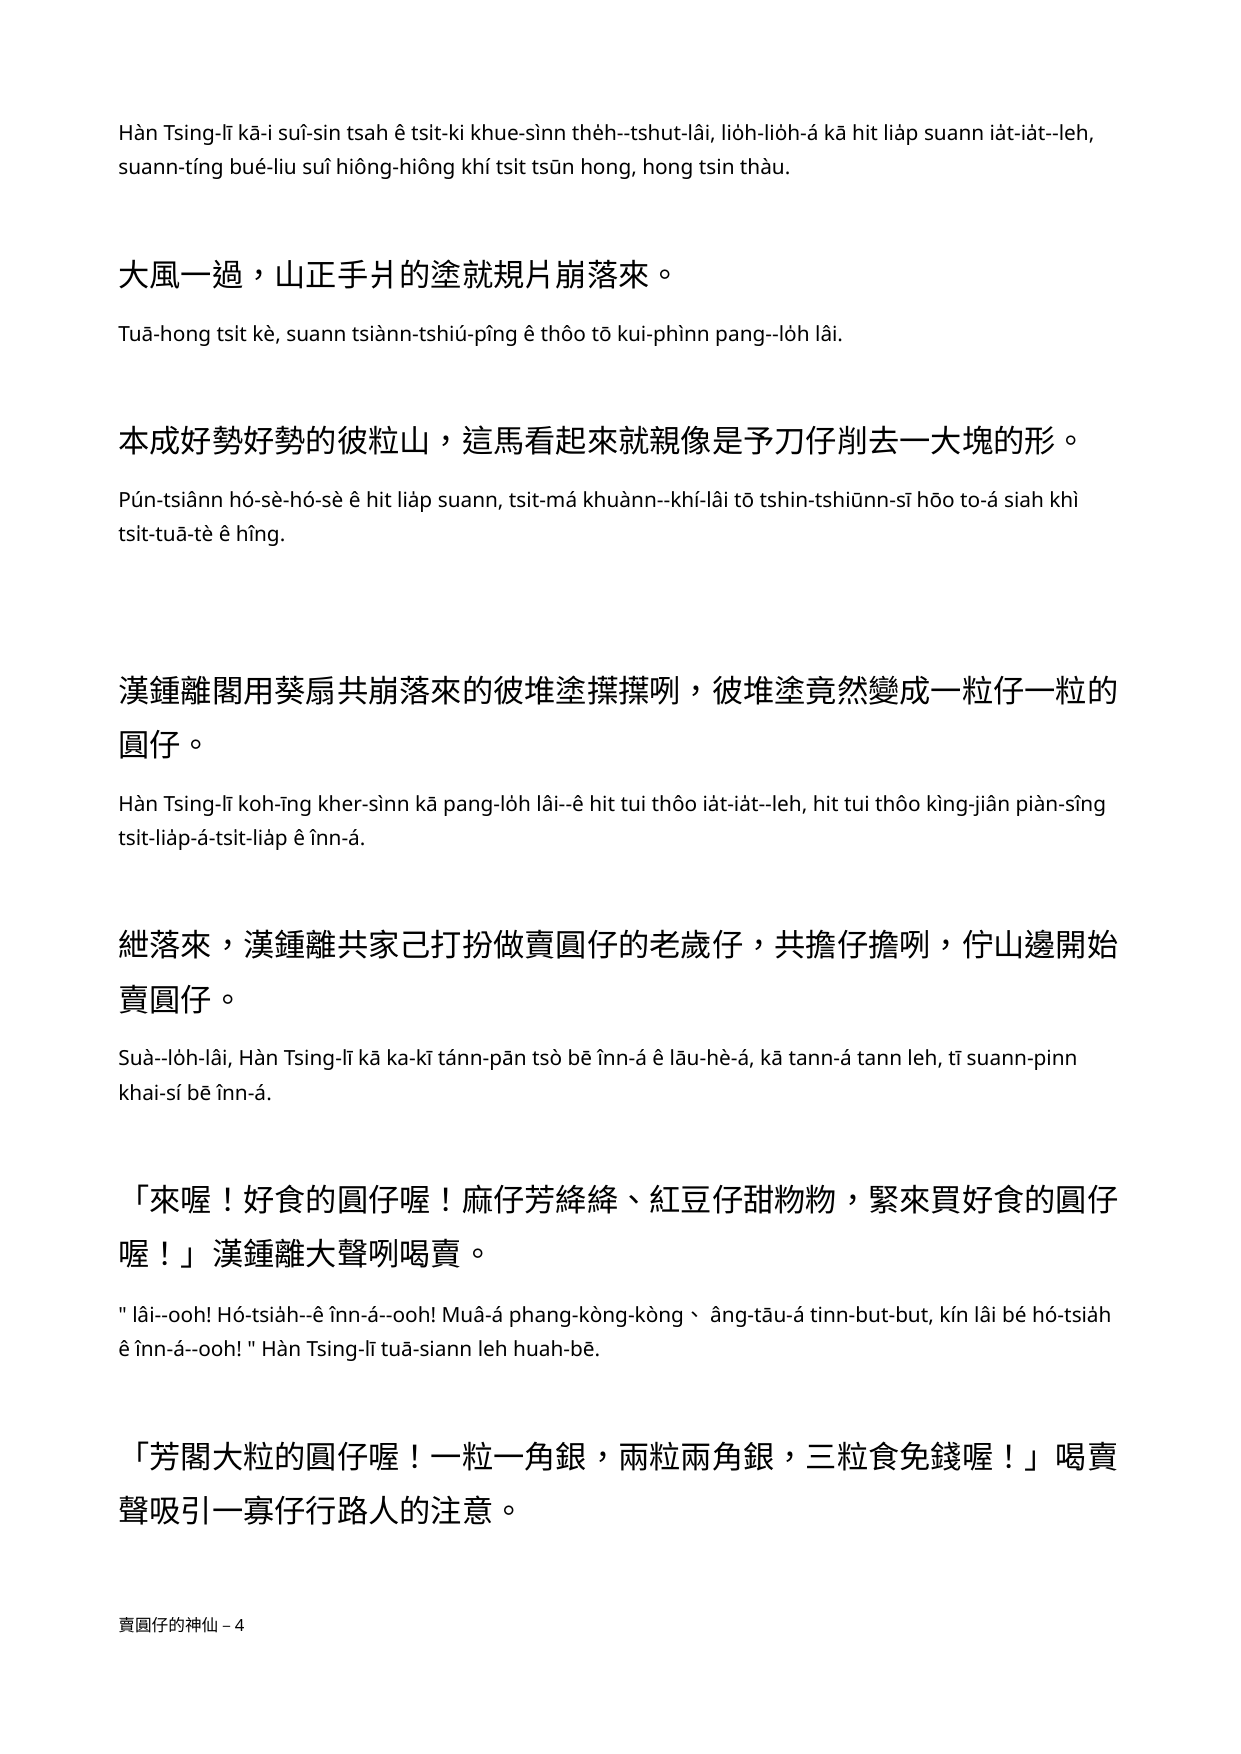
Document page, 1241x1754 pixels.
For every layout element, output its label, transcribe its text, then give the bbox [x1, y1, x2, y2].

text Hàn Tsing-lī koh-īng kher-sìnn kā pang-lo̍h lâi--ê hit tui thôo ia̍t-ia̍t--leh, hit tui thôo kìng-jiân piàn-sîng tsi̍t-lia̍p-á-tsi̍t-lia̍p ê înn-á. [118, 789, 1122, 851]
text Pún-tsiânn hó-sè-hó-sè ê hit lia̍p suann, tsit-má khuànn--khí-lâi tō tshin-tshiūnn-sī hōo to-á siah khì tsi̍t-tuā-tè ê hîng. [118, 485, 1122, 548]
text 大風一過，山正手爿的塗就規片崩落來。 [118, 250, 1122, 295]
text 「來喔！好食的圓仔喔！麻仔芳絳絳、紅豆仔甜粅粅，緊來買好食的圓仔喔！」漢鍾離大聲咧喝賣。 [118, 1175, 1122, 1275]
text Tuā-hong tsi̍t kè, suann tsiànn-tshiú-pîng ê thôo tō kui-phìnn pang--lo̍h lâi. [118, 319, 1122, 347]
text 「芳閣大粒的圓仔喔！一粒一角銀，兩粒兩角銀，三粒食免錢喔！」喝賣聲吸引一寡仔行路人的注意。 [118, 1432, 1122, 1531]
text Hàn Tsing-lī kā-i suî-sin tsah ê tsi̍t-ki khue-sìnn the̍h--tshut-lâi, lio̍h-lio̍h-á kā hit lia̍p suann ia̍t-ia̍t--leh, suann-tíng bué-liu suî hiông-hiông khí tsi̍t tsūn hong, hong tsin thàu. [118, 118, 1122, 181]
text 本成好勢好勢的彼粒山，這馬看起來就親像是予刀仔削去一大塊的形。 [118, 416, 1122, 462]
text " lâi--ooh! Hó-tsia̍h--ê înn-á--ooh! Muâ-á phang-kòng-kòng、 âng-tāu-á tinn-but-but, kín lâi bé hó-tsia̍h ê înn-á--ooh! " Hàn Tsing-lī tuā-siann leh huah-bē. [118, 1298, 1122, 1363]
text Suà--lo̍h-lâi, Hàn Tsing-lī kā ka-kī tánn-pān tsò bē înn-á ê lāu-hè-á, kā tann-á tann leh, tī suann-pinn khai-sí bē înn-á. [118, 1043, 1122, 1106]
text 紲落來，漢鍾離共家己打扮做賣圓仔的老歲仔，共擔仔擔咧，佇山邊開始賣圓仔。 [118, 921, 1122, 1020]
text 漢鍾離閣用葵扇共崩落來的彼堆塗擛擛咧，彼堆塗竟然變成一粒仔一粒的圓仔。 [118, 666, 1122, 765]
